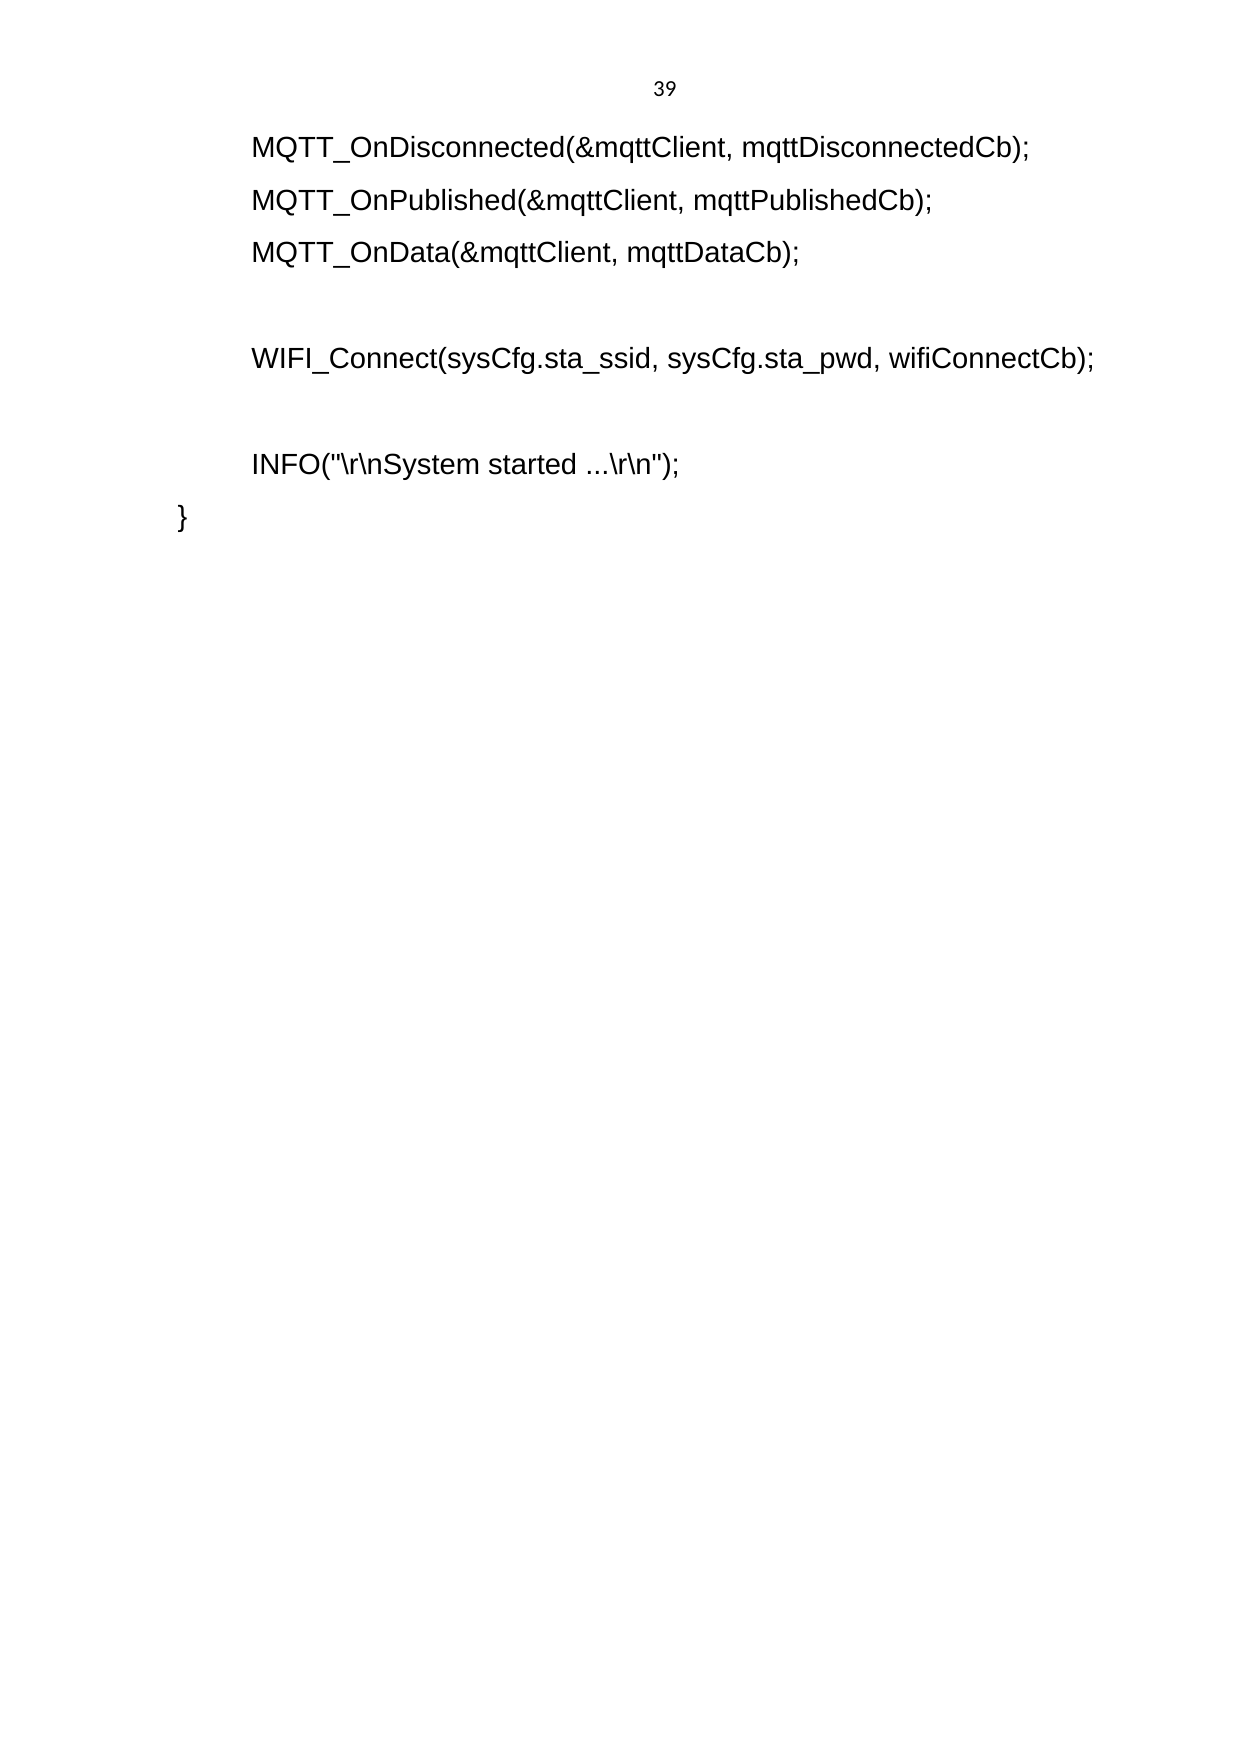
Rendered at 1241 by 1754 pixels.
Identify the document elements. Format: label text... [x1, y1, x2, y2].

text MQTT_OnData(&mqttClient, mqttDataCb); [177, 235, 1152, 269]
text MQTT_OnPublished(&mqttClient, mqttPublishedCb); [177, 183, 1152, 216]
text } [177, 499, 1152, 533]
text INFO("\r\nSystem started ...\r\n"); [177, 447, 1152, 480]
text WIFI_Connect(sysCfg.sta_ssid, sysCfg.sta_pwd, wifiConnectCb); [177, 341, 1152, 374]
text MQTT_OnDisconnected(&mqttClient, mqttDisconnectedCb); [177, 130, 1152, 163]
